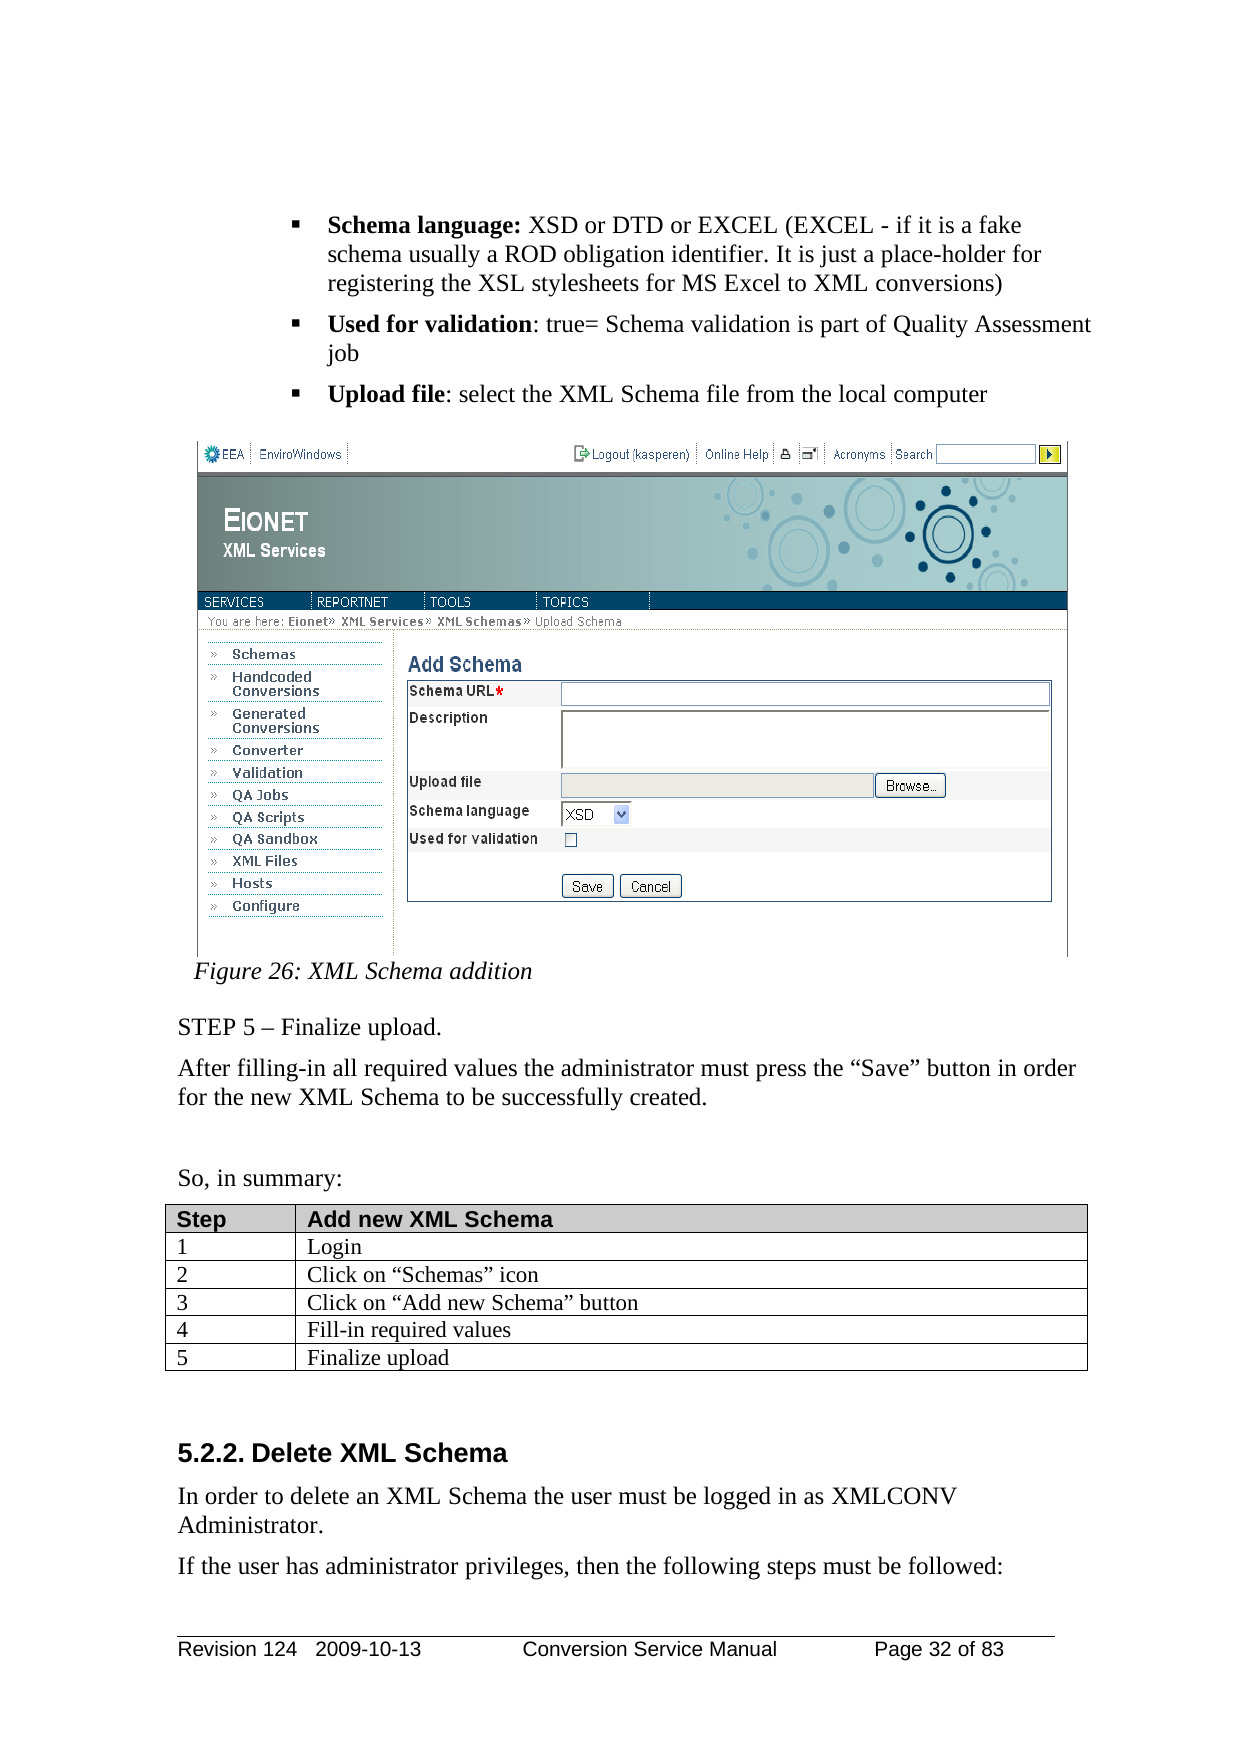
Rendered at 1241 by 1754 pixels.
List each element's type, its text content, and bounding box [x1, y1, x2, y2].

table_cell Finalize upload [296, 1344, 1087, 1370]
table_cell 2 [166, 1261, 295, 1287]
table_cell 4 [166, 1316, 295, 1343]
list Used for validation: true= Schema validation is part of Quality Assessment job [290, 309, 1092, 367]
table_cell 5 [166, 1344, 295, 1370]
table_cell Login [296, 1233, 1087, 1260]
text Figure 26: XML Schema addition [194, 957, 1073, 985]
text STEP 5 – Finalize upload. [177, 1012, 1092, 1041]
list Schema language: XSD or DTD or EXCEL (EXCEL - if it is a fake schema usually a ROD obligation identifier. It is just a place-holder for registering the XSL stylesheets for MS Excel to XML conversions) [290, 210, 1092, 297]
table_cell 1 [166, 1233, 295, 1260]
text So, in summary: [177, 1163, 1092, 1192]
table_cell 3 [166, 1289, 295, 1315]
table_cell Click on “Schemas” icon [296, 1261, 1087, 1287]
table_cell Fill-in required values [296, 1316, 1087, 1343]
text In order to delete an XML Schema the user must be logged in as XMLCONV Administrator. [177, 1481, 1092, 1539]
subtitle Delete XML Schema [177, 1437, 1092, 1468]
table_header Add new XML Schema [296, 1205, 1087, 1232]
text If the user has administrator privileges, then the following steps must be followed: [177, 1551, 1092, 1579]
table_header Step [166, 1205, 295, 1232]
table_cell Click on “Add new Schema” button [296, 1289, 1087, 1315]
list Upload file: select the XML Schema file from the local computer [290, 379, 1092, 408]
text After filling-in all required values the administrator must press the “Save” button in order for the new XML Schema to be successfully created. [177, 1052, 1092, 1111]
